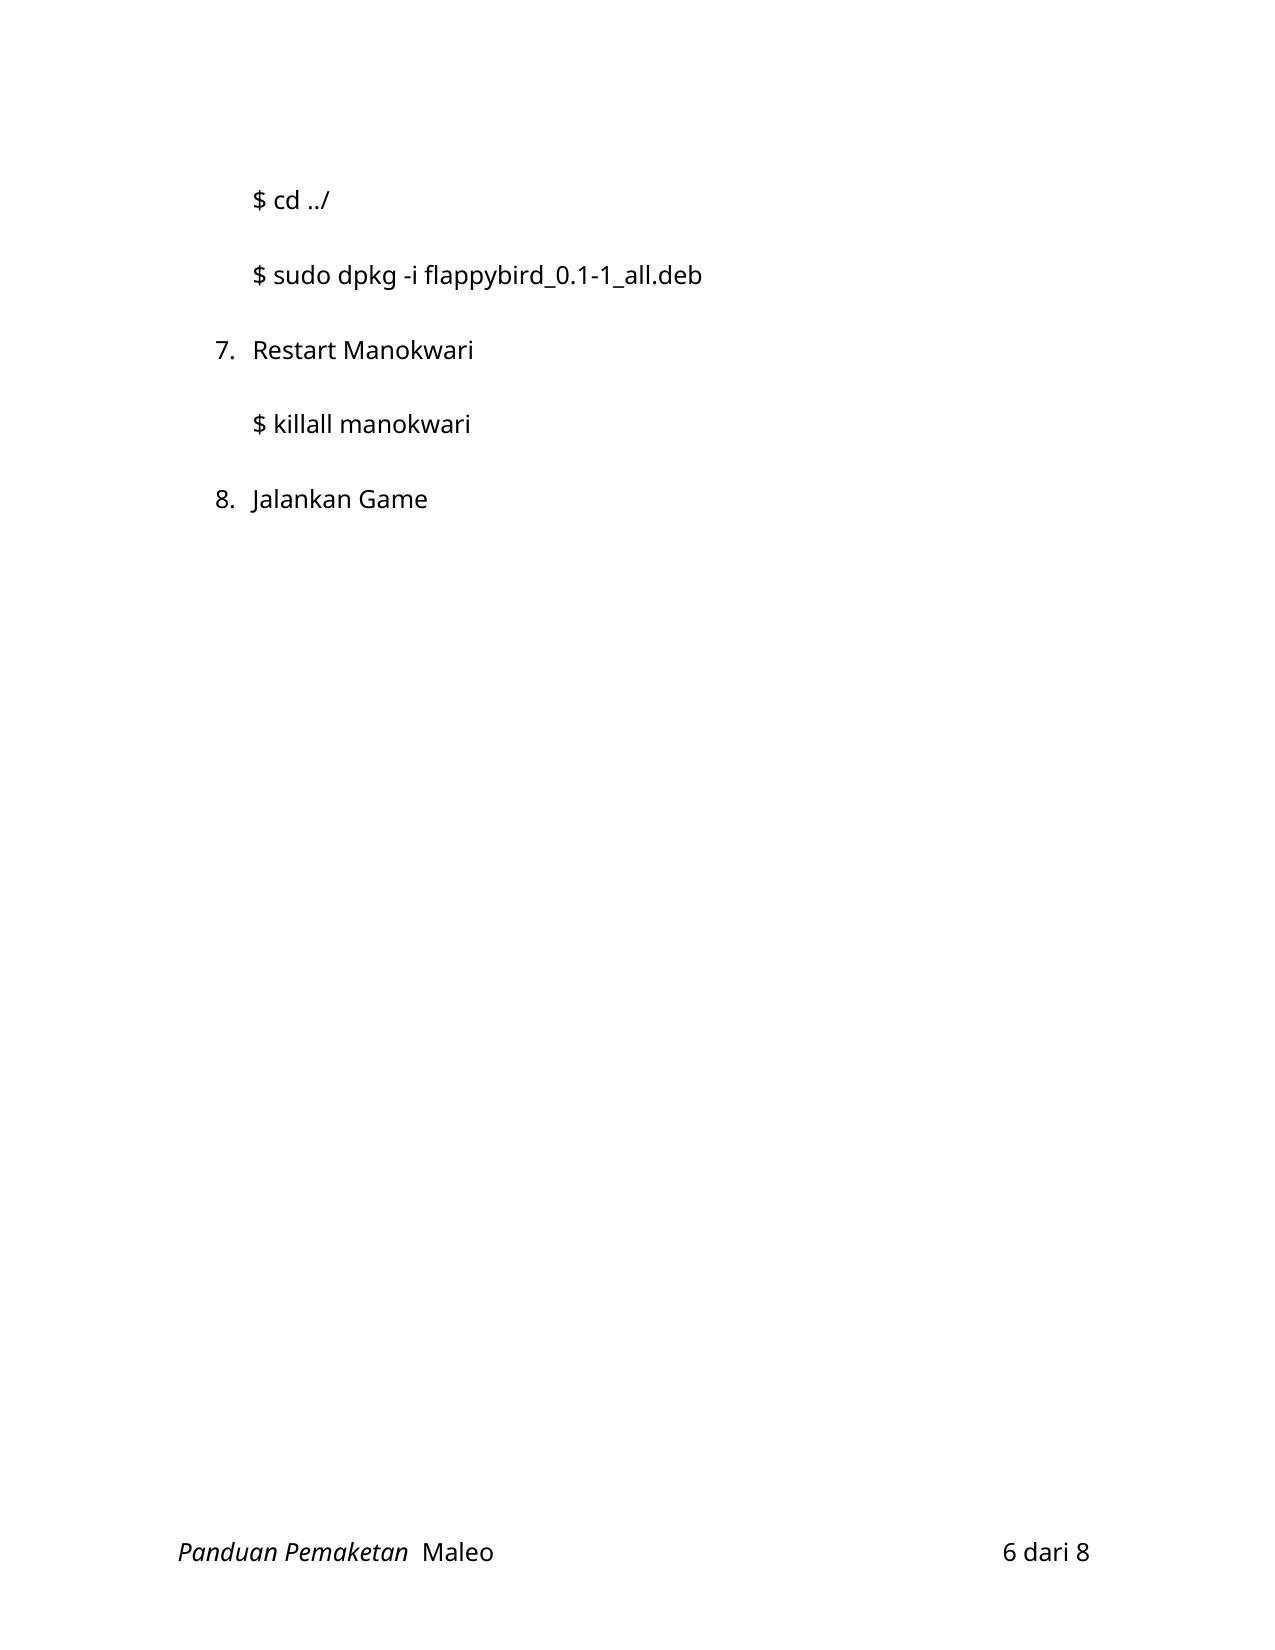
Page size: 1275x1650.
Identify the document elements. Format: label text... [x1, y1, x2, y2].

list $ sudo dpkg -i flappybird_0.1-1_all.deb [215, 258, 1157, 292]
list $ cd ../ [215, 183, 1157, 217]
list $ killall manokwari [215, 407, 1157, 441]
list Jalankan Game [215, 482, 1157, 516]
list Restart Manokwari [215, 332, 1157, 366]
